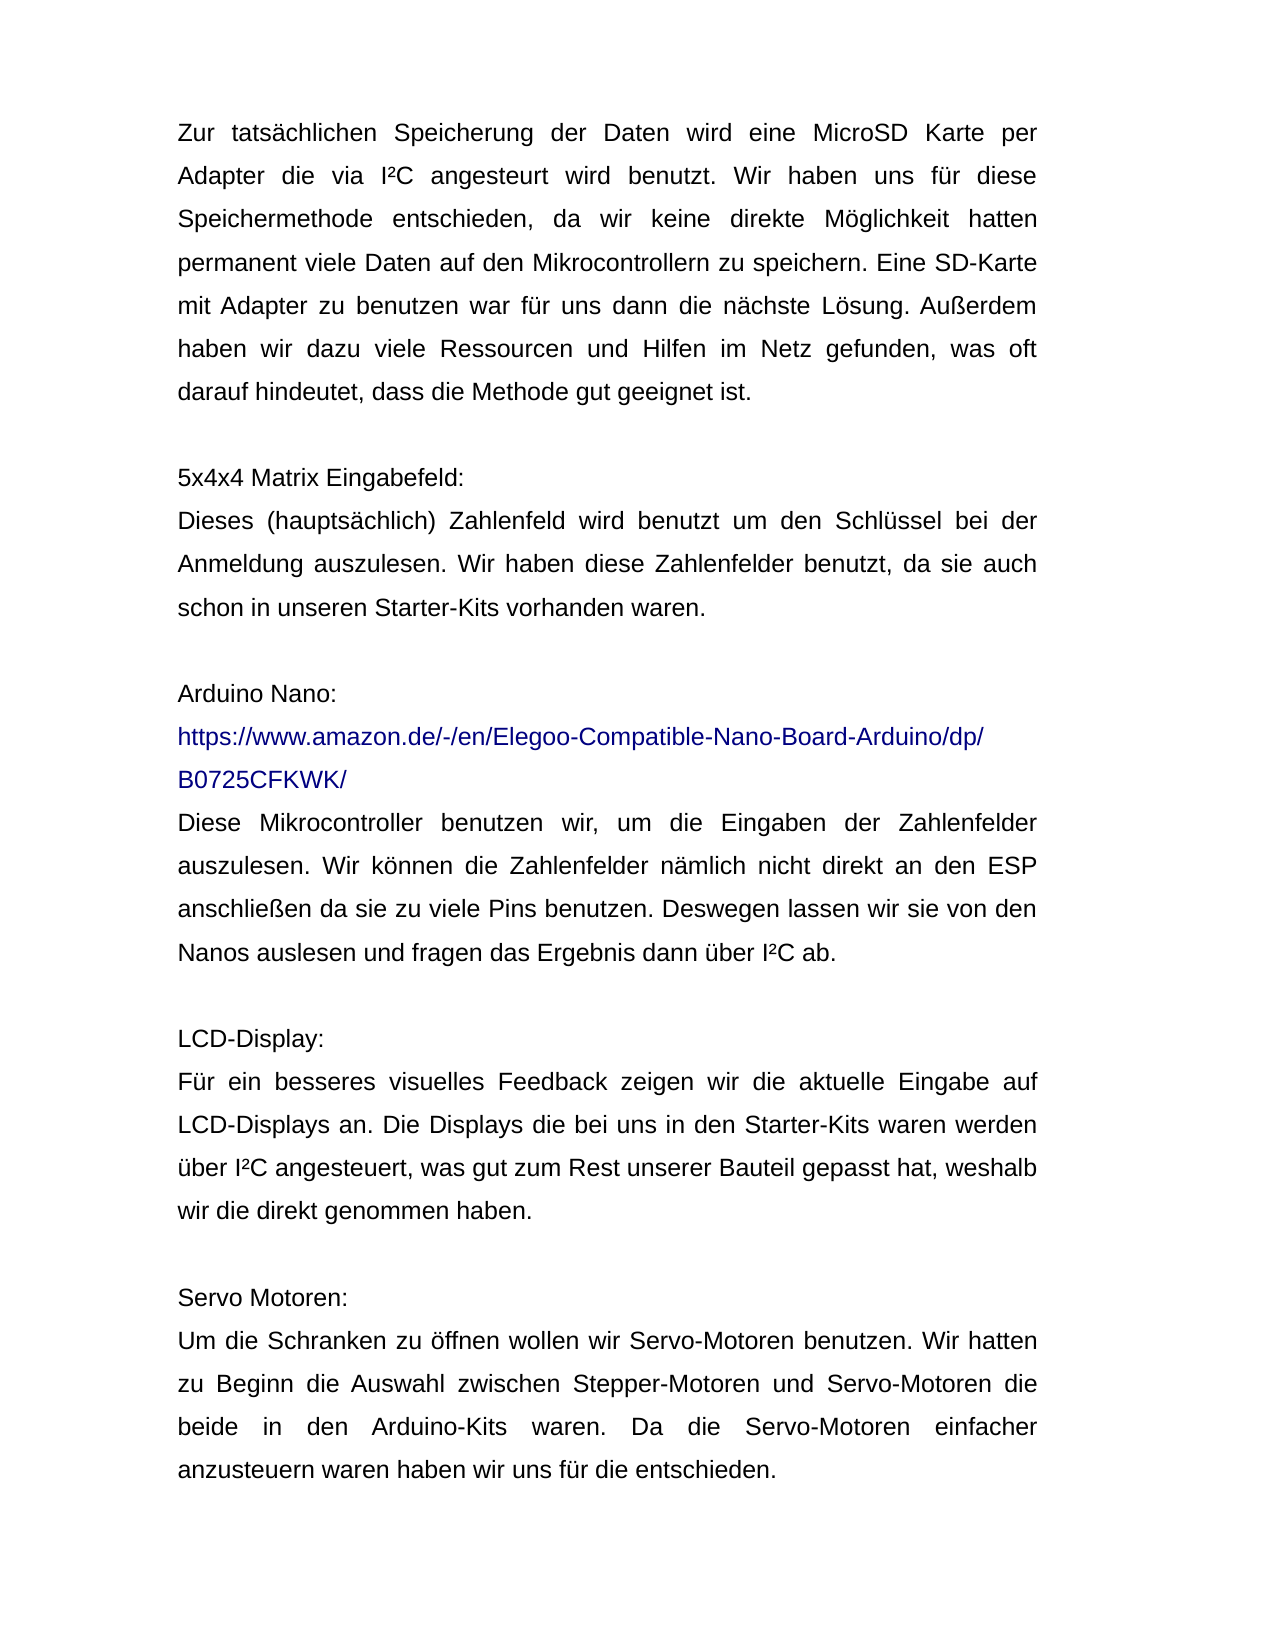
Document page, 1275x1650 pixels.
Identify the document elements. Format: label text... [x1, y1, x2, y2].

text 5x4x4 Matrix Eingabefeld: [177, 463, 1039, 492]
text Um die Schranken zu öffnen wollen wir Servo-Motoren benutzen. Wir hatten zu Beginn die Auswahl zwischen Stepper-Motoren und Servo-Motoren die beide in den Arduino-Kits waren. Da die Servo-Motoren einfacher anzusteuern waren haben wir uns für die entschieden. [177, 1326, 1039, 1484]
text Arduino Nano: [177, 679, 1039, 707]
text Für ein besseres visuelles Feedback zeigen wir die aktuelle Eingabe auf LCD-Displays an. Die Displays die bei uns in den Starter-Kits waren werden über I²C angesteuert, was gut zum Rest unserer Bauteil gepasst hat, weshalb wir die direkt genommen haben. [177, 1067, 1039, 1225]
text https://www.amazon.de/-/en/Elegoo-Compatible-Nano-Board-Arduino/dp/B0725CFKWK/ [177, 722, 1039, 794]
text LCD-Display: [177, 1024, 1039, 1052]
text Zur tatsächlichen Speicherung der Daten wird eine MicroSD Karte per Adapter die via I²C angesteurt wird benutzt. Wir haben uns für diese Speichermethode entschieden, da wir keine direkte Möglichkeit hatten permanent viele Daten auf den Mikrocontrollern zu speichern. Eine SD-Karte mit Adapter zu benutzen war für uns dann die nächste Lösung. Außerdem haben wir dazu viele Ressourcen und Hilfen im Netz gefunden, was oft darauf hindeutet, dass die Methode gut geeignet ist. [177, 118, 1039, 406]
text Diese Mikrocontroller benutzen wir, um die Eingaben der Zahlenfelder auszulesen. Wir können die Zahlenfelder nämlich nicht direkt an den ESP anschließen da sie zu viele Pins benutzen. Deswegen lassen wir sie von den Nanos auslesen und fragen das Ergebnis dann über I²C ab. [177, 808, 1039, 966]
text Dieses (hauptsächlich) Zahlenfeld wird benutzt um den Schlüssel bei der Anmeldung auszulesen. Wir haben diese Zahlenfelder benutzt, da sie auch schon in unseren Starter-Kits vorhanden waren. [177, 506, 1039, 621]
text Servo Motoren: [177, 1282, 1039, 1311]
